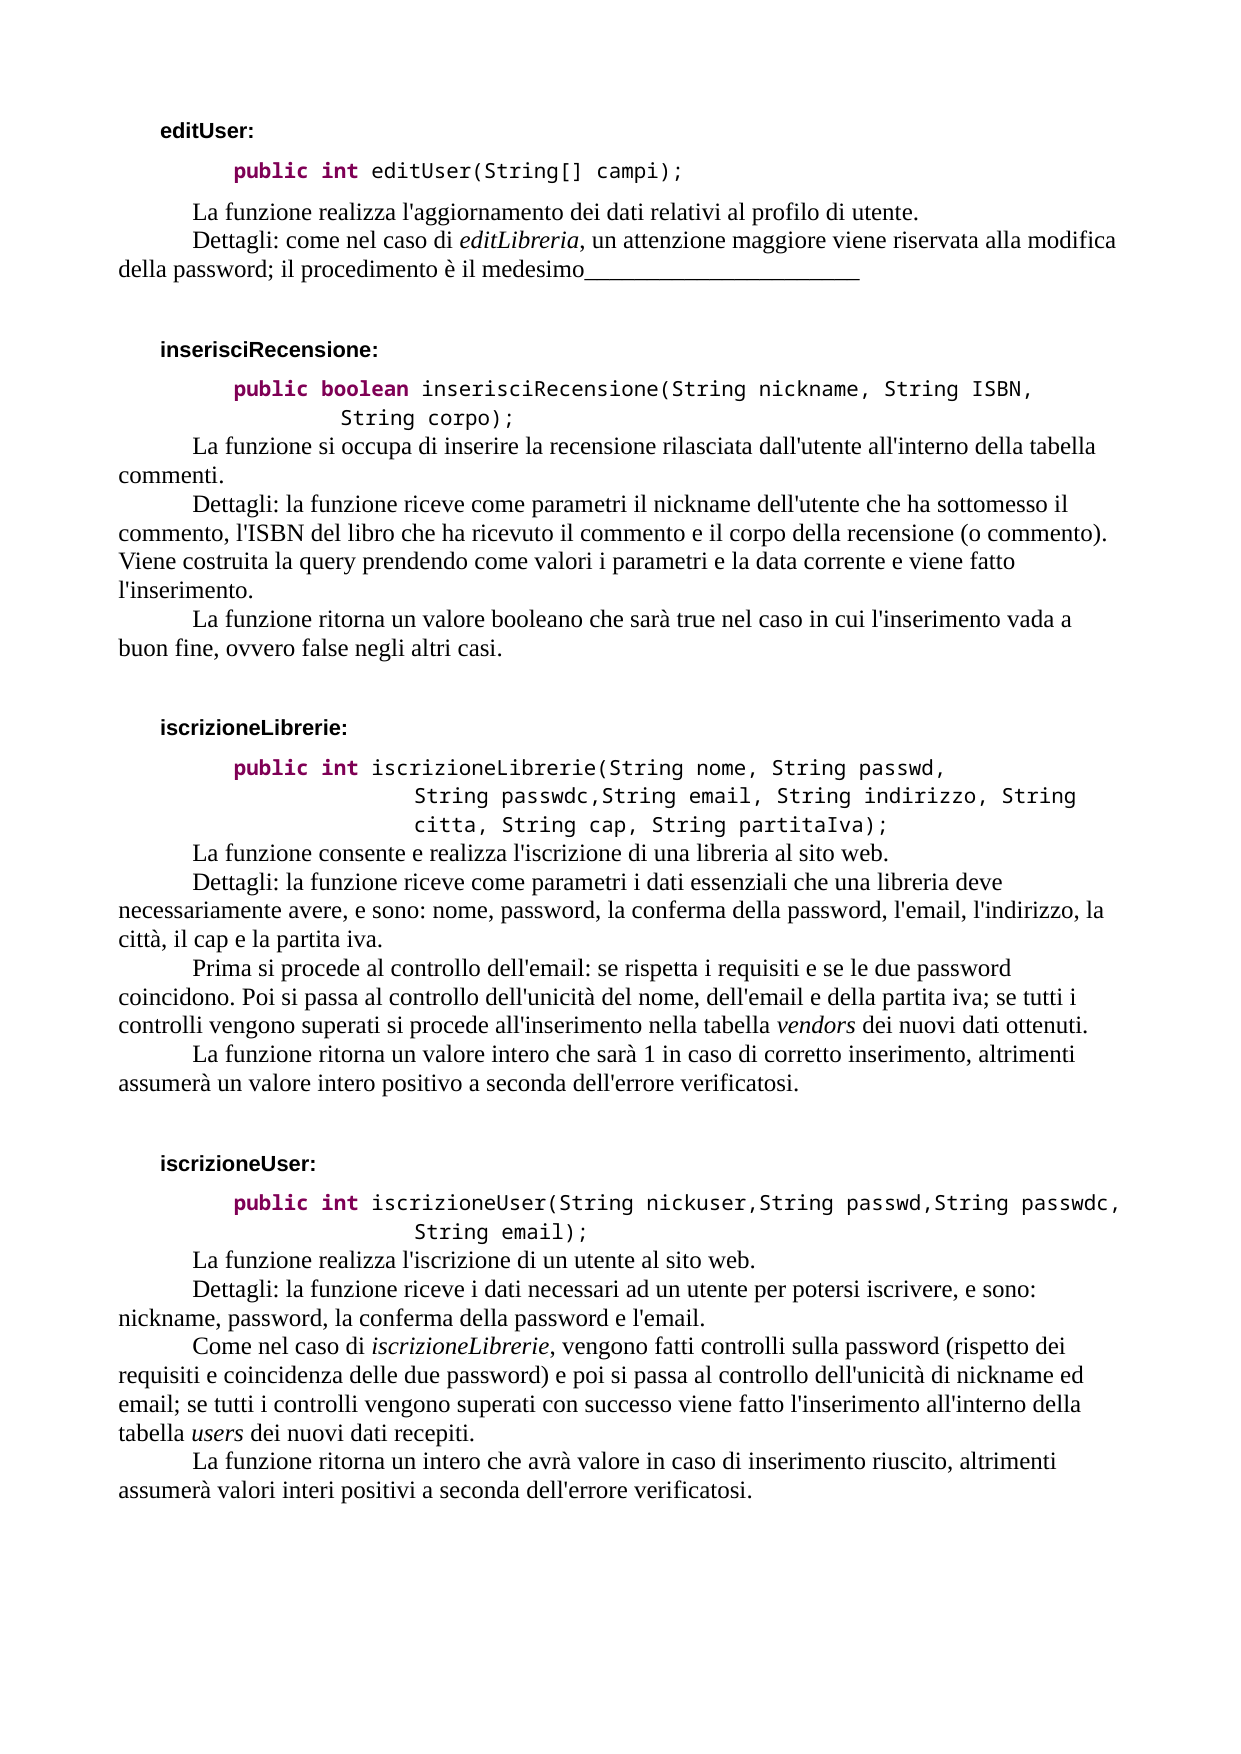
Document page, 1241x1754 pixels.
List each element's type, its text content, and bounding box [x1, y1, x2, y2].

subtitle inserisciRecensione: [160, 337, 1122, 362]
text La funzione ritorna un valore intero che sarà 1 in caso di corretto inserimento, altrimenti assumerà un valore intero positivo a seconda dell'errore verificatosi. [118, 1039, 1122, 1097]
text public boolean inserisciRecensione(String nickname, String ISBN, [233, 374, 1122, 403]
text String passwdc,String email, String indirizzo, String citta, String cap, String partitaIva); [233, 781, 1122, 838]
text Come nel caso di iscrizioneLibrerie, vengono fatti controlli sulla password (rispetto dei requisiti e coincidenza delle due password) e poi si passa al controllo dell'unicità di nickname ed email; se tutti i controlli vengono superati con successo viene fatto l'inserimento all'interno della tabella users dei nuovi dati recepiti. [118, 1331, 1122, 1446]
text Dettagli: la funzione riceve come parametri il nickname dell'utente che ha sottomesso il commento, l'ISBN del libro che ha ricevuto il commento e il corpo della recensione (o commento). Viene costruita la query prendendo come valori i parametri e la data corrente e viene fatto l'inserimento. [118, 489, 1122, 604]
text String corpo); [118, 403, 1122, 431]
text Dettagli: la funzione riceve i dati necessari ad un utente per potersi iscrivere, e sono: nickname, password, la conferma della password e l'email. [118, 1274, 1122, 1331]
text La funzione si occupa di inserire la recensione rilasciata dall'utente all'interno della tabella commenti. [118, 431, 1122, 489]
text public int editUser(String[] campi); [233, 156, 1122, 184]
text La funzione ritorna un intero che avrà valore in caso di inserimento riuscito, altrimenti assumerà valori interi positivi a seconda dell'errore verificatosi. [118, 1446, 1122, 1504]
text Dettagli: come nel caso di editLibreria, un attenzione maggiore viene riservata alla modifica della password; il procedimento è il medesimo______________________ [118, 226, 1122, 283]
text public int iscrizioneLibrerie(String nome, String passwd, [233, 753, 1122, 781]
text La funzione realizza l'aggiornamento dei dati relativi al profilo di utente. [118, 197, 1122, 226]
subtitle iscrizioneLibrerie: [160, 715, 1122, 740]
text Prima si procede al controllo dell'email: se rispetta i requisiti e se le due password coincidono. Poi si passa al controllo dell'unicità del nome, dell'email e della partita iva; se tutti i controlli vengono superati si procede all'inserimento nella tabella vendors dei nuovi dati ottenuti. [118, 953, 1122, 1039]
text La funzione realizza l'iscrizione di un utente al sito web. [118, 1245, 1122, 1274]
text La funzione consente e realizza l'iscrizione di una libreria al sito web. [118, 838, 1122, 867]
subtitle editUser: [160, 118, 1122, 143]
text Dettagli: la funzione riceve come parametri i dati essenziali che una libreria deve necessariamente avere, e sono: nome, password, la conferma della password, l'email, l'indirizzo, la città, il cap e la partita iva. [118, 867, 1122, 953]
text public int iscrizioneUser(String nickuser,String passwd,String passwdc, String email); [233, 1188, 1122, 1245]
text La funzione ritorna un valore booleano che sarà true nel caso in cui l'inserimento vada a buon fine, ovvero false negli altri casi. [118, 604, 1122, 661]
subtitle iscrizioneUser: [160, 1151, 1122, 1176]
